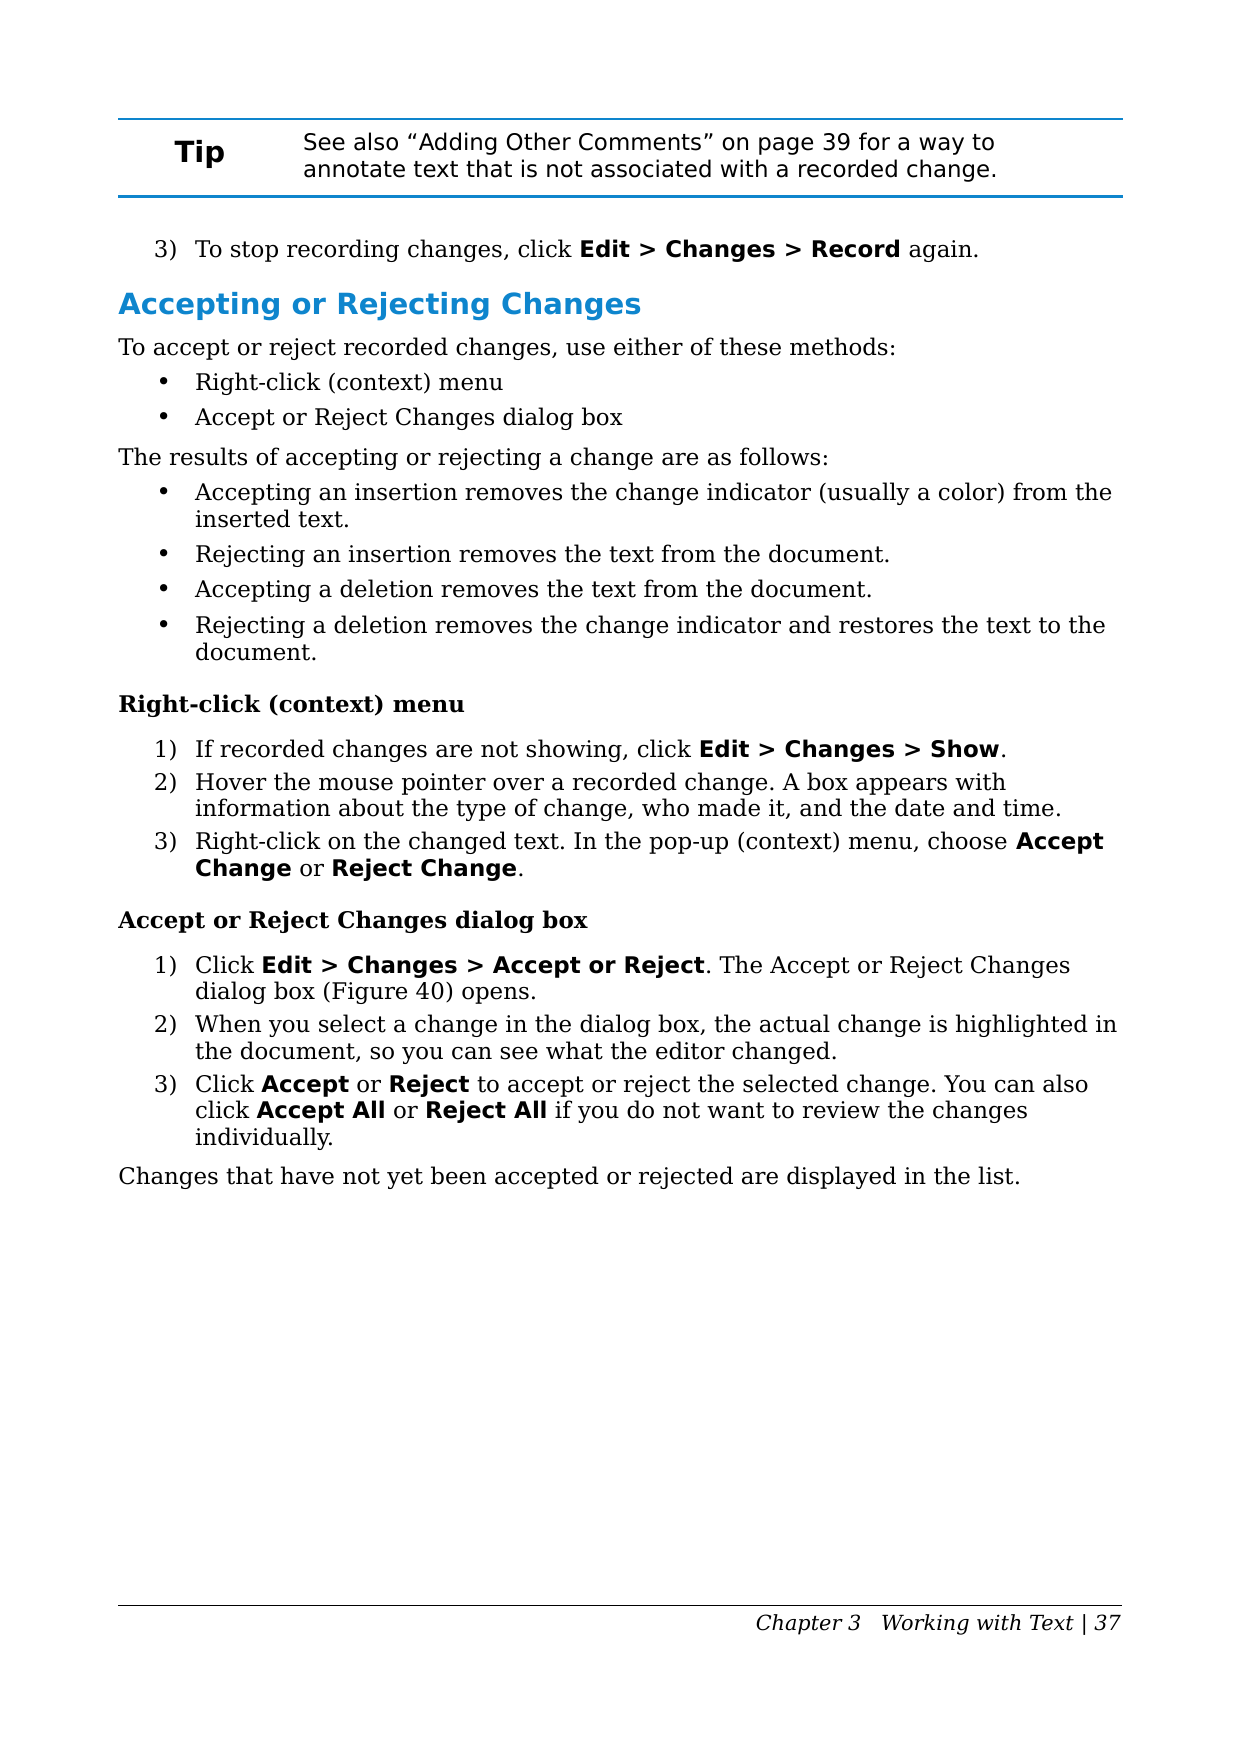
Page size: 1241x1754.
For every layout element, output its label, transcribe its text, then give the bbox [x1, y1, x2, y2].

list The results of accepting or rejecting a change are as follows: [118, 444, 1122, 471]
list Rejecting a deletion removes the change indicator and restores the text to the document. [156, 610, 1122, 666]
list Accepting a deletion removes the text from the document. [156, 574, 1122, 604]
list Click Accept or Reject to accept or reject the selected change. You can also click Accept All or Reject All if you do not want to review the changes individually. [177, 1071, 1122, 1151]
text Accept or Reject Changes dialog box [118, 907, 1122, 933]
list To stop recording changes, click Edit > Changes > Record again. [177, 237, 1122, 263]
list Accept or Reject Changes dialog box [156, 402, 1122, 432]
subtitle Accepting or Rejecting Changes [118, 287, 1122, 321]
list Right-click on the changed text. In the pop-up (context) menu, choose Accept Change or Reject Change. [177, 828, 1122, 882]
table_header See also “Adding Other Comments” on page 39 for a way to annotate text that is not associated with a recorded change. [281, 120, 1122, 195]
text Right-click (context) menu [118, 691, 1122, 717]
list Accepting an insertion removes the change indicator (usually a color) from the inserted text. [156, 477, 1122, 533]
list When you select a change in the dialog box, the actual change is highlighted in the document, so you can see what the editor changed. [177, 1011, 1122, 1065]
list Hover the mouse pointer over a recorded change. A box appears with information about the type of change, who made it, and the date and time. [177, 769, 1122, 822]
table_header Tip [118, 120, 281, 195]
list To accept or reject recorded changes, use either of these methods: [118, 334, 1122, 361]
text Changes that have not yet been accepted or rejected are displayed in the list. [118, 1163, 1122, 1190]
list Rejecting an insertion removes the text from the document. [156, 539, 1122, 568]
list If recorded changes are not showing, click Edit > Changes > Show. [177, 736, 1122, 762]
list Right-click (context) menu [156, 367, 1122, 396]
list Click Edit > Changes > Accept or Reject. The Accept or Reject Changes dialog box (Figure 40) opens. [177, 952, 1122, 1005]
